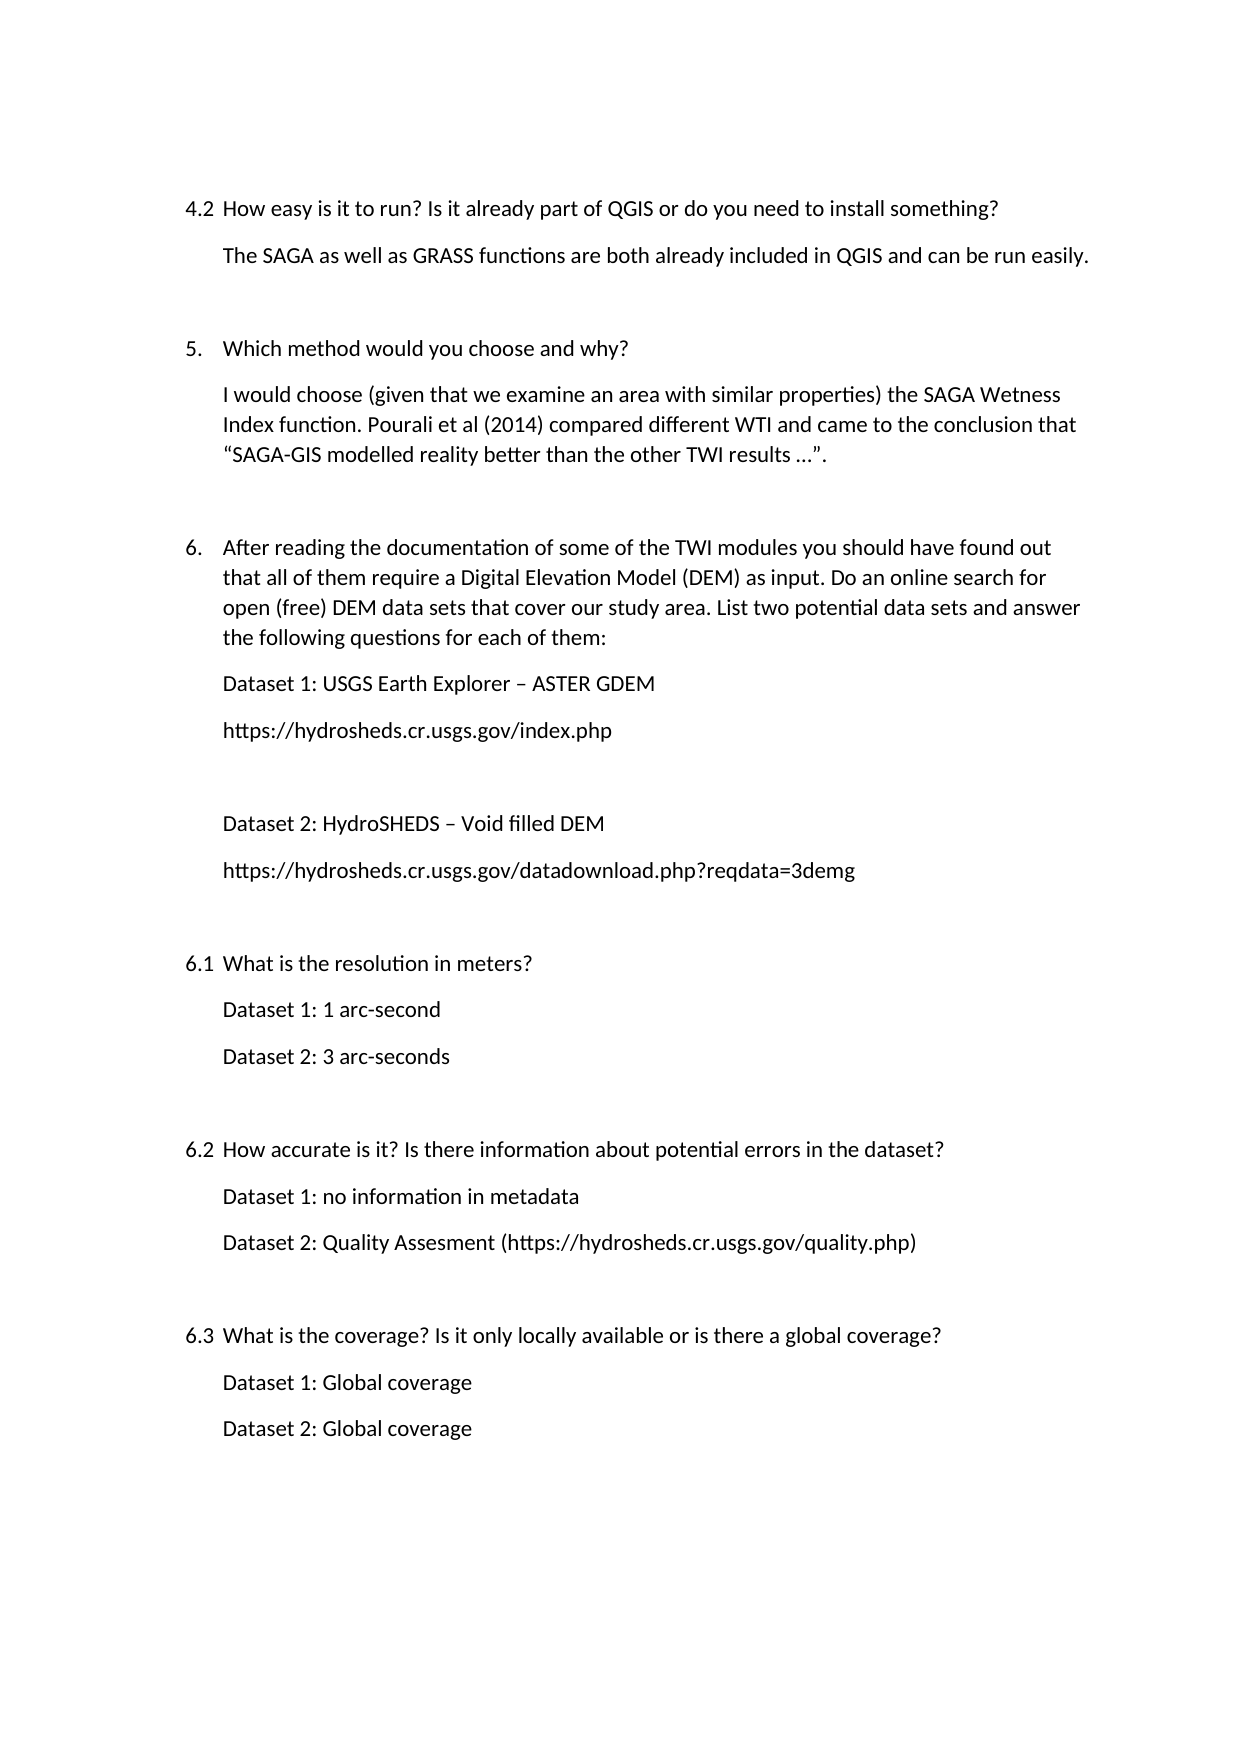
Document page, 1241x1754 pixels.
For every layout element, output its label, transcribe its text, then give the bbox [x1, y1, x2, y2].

list Dataset 2: HydroSHEDS – Void filled DEM [223, 809, 1093, 837]
list Dataset 2: Global coverage [223, 1414, 1093, 1443]
list Dataset 1: no information in metadata [185, 1182, 1093, 1210]
list How accurate is it? Is there information about potential errors in the dataset? [185, 1135, 1093, 1163]
list I would choose (given that we examine an area with similar properties) the SAGA Wetness Index function. Pourali et al (2014) compared different WTI and came to the conclusion that “SAGA-GIS modelled reality better than the other TWI results …”. [223, 380, 1093, 468]
list https://hydrosheds.cr.usgs.gov/index.php [223, 716, 1093, 744]
list Dataset 2: Quality Assesment (https://hydrosheds.cr.usgs.gov/quality.php) [185, 1228, 1093, 1256]
list What is the resolution in meters? [185, 949, 1093, 977]
list Dataset 2: 3 arc-seconds [223, 1042, 1093, 1070]
list https://hydrosheds.cr.usgs.gov/datadownload.php?reqdata=3demg [223, 856, 1093, 884]
list Dataset 1: Global coverage [223, 1368, 1093, 1396]
list Dataset 1: USGS Earth Explorer – ASTER GDEM [223, 669, 1093, 698]
list How easy is it to run? Is it already part of QGIS or do you need to install something? [185, 194, 1093, 222]
list What is the coverage? Is it only locally available or is there a global coverage? [185, 1321, 1093, 1349]
list Dataset 1: 1 arc-second [223, 996, 1093, 1023]
list After reading the documentation of some of the TWI modules you should have found out that all of them require a Digital Elevation Model (DEM) as input. Do an online search for open (free) DEM data sets that cover our study area. List two potential data sets and answer the following questions for each of them: [185, 533, 1093, 651]
list Which method would you choose and why? [185, 334, 1093, 362]
list The SAGA as well as GRASS functions are both already included in QGIS and can be run easily. [223, 241, 1093, 269]
